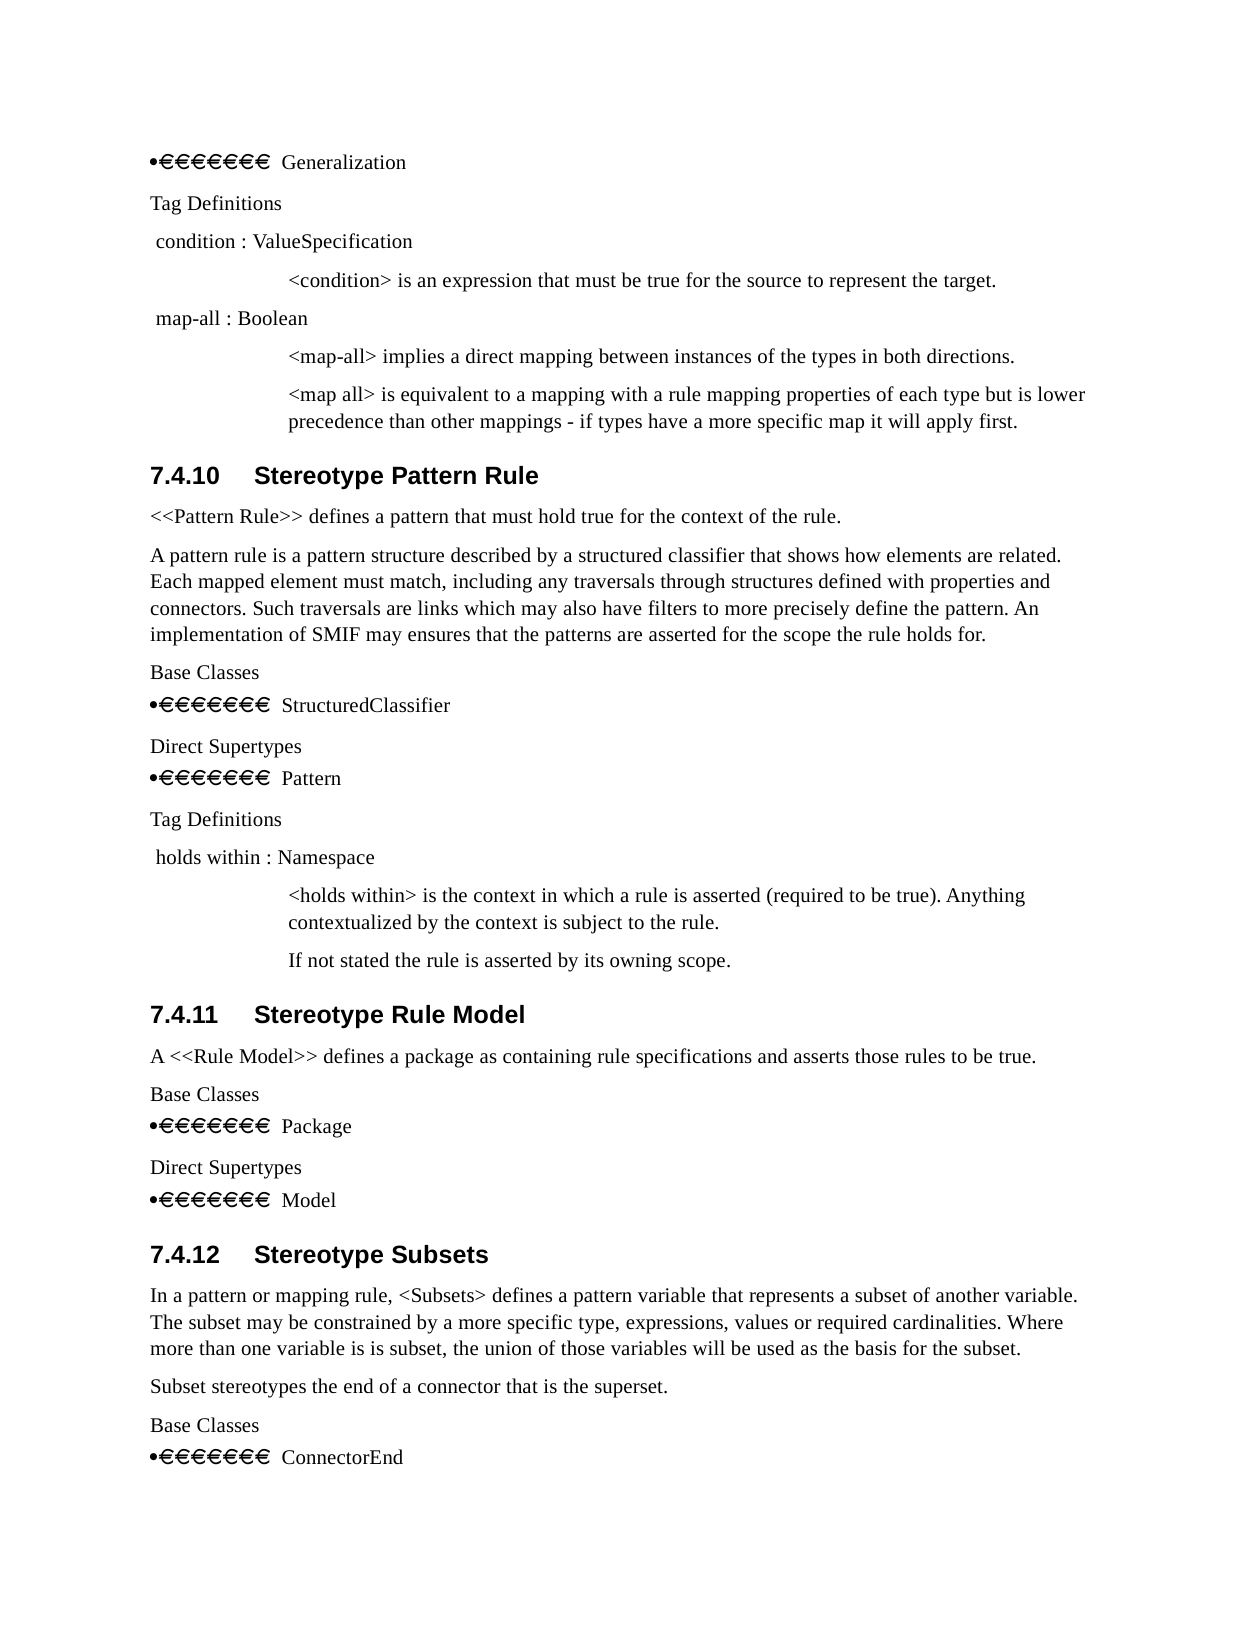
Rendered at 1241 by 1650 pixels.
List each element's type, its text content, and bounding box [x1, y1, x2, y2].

text condition : ValueSpecification [150, 229, 1090, 253]
text · ConnectorEnd [150, 1445, 1090, 1469]
text Base Classes [150, 660, 1090, 684]
text <map all> is equivalent to a mapping with a rule mapping properties of each type but is lower precedence than other mappings - if types have a more specific map it will apply first. [288, 382, 1090, 433]
text Base Classes [150, 1082, 1090, 1106]
text · Pattern [150, 766, 1090, 790]
text In a pattern or mapping rule, <Subsets> defines a pattern variable that represents a subset of another variable. The subset may be constrained by a more specific type, expressions, values or required cardinalities. Where more than one variable is is subset, the union of those variables will be used as the basis for the subset. [150, 1283, 1090, 1360]
text A pattern rule is a pattern structure described by a structured classifier that shows how elements are related. Each mapped element must match, including any traversals through structures defined with properties and connectors. Such traversals are links which may also have filters to more precisely define the pattern. An implementation of SMIF may ensures that the patterns are asserted for the scope the rule holds for. [150, 542, 1090, 646]
text · Model [150, 1188, 1090, 1212]
subtitle Stereotype Subsets [150, 1239, 1090, 1268]
text <map-all> implies a direct mapping between instances of the types in both directions. [288, 344, 1090, 368]
subtitle Stereotype Pattern Rule [150, 461, 1090, 489]
text · Generalization [150, 150, 1090, 174]
text · Package [150, 1114, 1090, 1138]
text <condition> is an expression that must be true for the source to represent the target. [288, 267, 1090, 292]
text If not stated the rule is asserted by its owning scope. [288, 948, 1090, 972]
text Tag Definitions [150, 807, 1090, 831]
text holds within : Namespace [150, 845, 1090, 869]
text A <<Rule Model>> defines a package as containing rule specifications and asserts those rules to be true. [150, 1043, 1090, 1068]
text map-all : Boolean [150, 306, 1090, 330]
text <<Pattern Rule>> defines a pattern that must hold true for the context of the rule. [150, 504, 1090, 528]
text · StructuredClassifier [150, 692, 1090, 716]
text Base Classes [150, 1412, 1090, 1437]
text Tag Definitions [150, 191, 1090, 215]
text Direct Supertypes [150, 1155, 1090, 1179]
text Subset stereotypes the end of a connector that is the superset. [150, 1374, 1090, 1398]
text Direct Supertypes [150, 733, 1090, 757]
subtitle Stereotype Rule Model [150, 1000, 1090, 1029]
text <holds within> is the context in which a rule is asserted (required to be true). Anything contextualized by the context is subject to the rule. [288, 883, 1090, 934]
